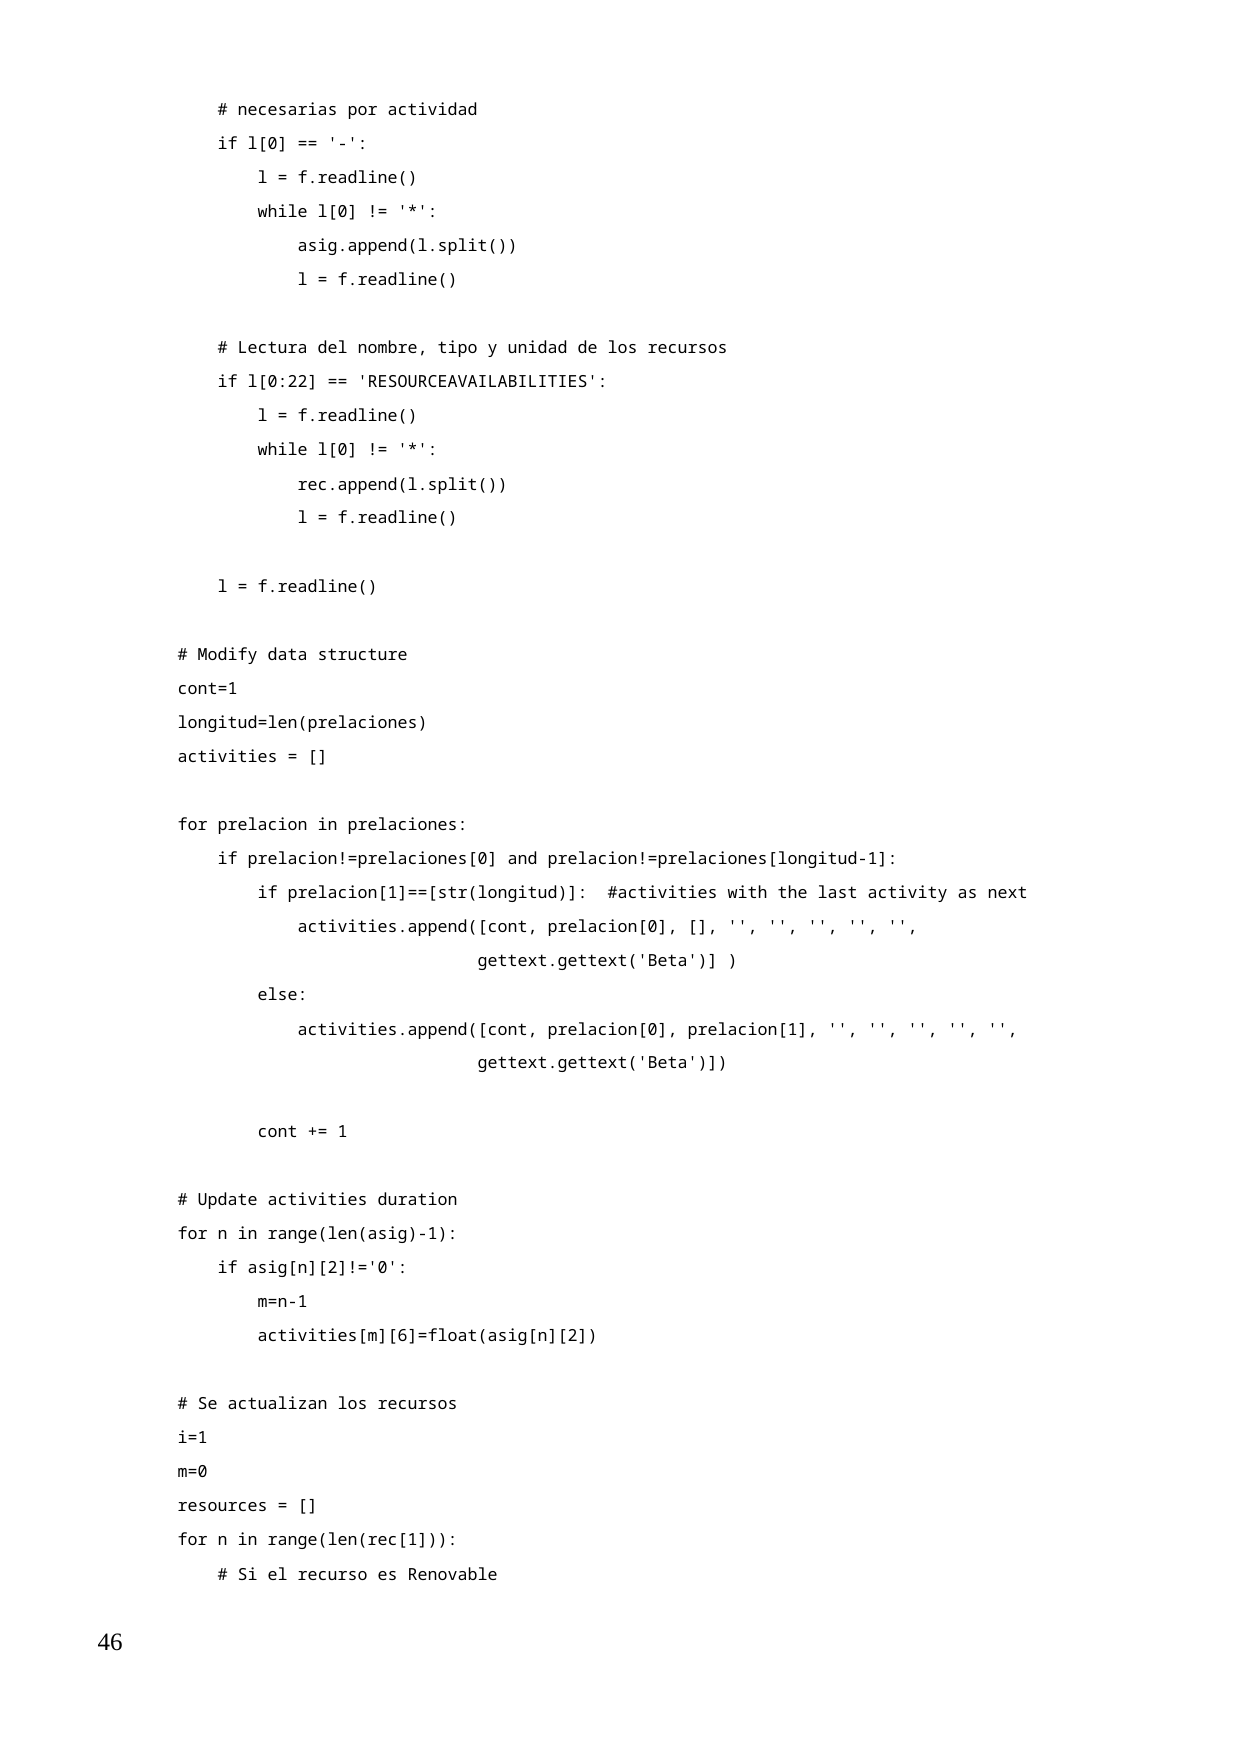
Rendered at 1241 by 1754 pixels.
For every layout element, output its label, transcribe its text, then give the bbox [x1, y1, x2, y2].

text cont=1 [97, 676, 1113, 699]
text if l[0:22] == 'RESOURCEAVAILABILITIES': [97, 370, 1113, 393]
text resources = [] [97, 1494, 1113, 1517]
text # Se actualizan los recursos [97, 1392, 1113, 1414]
text l = f.readline() [97, 574, 1113, 597]
text gettext.gettext('Beta')] ) [97, 949, 1113, 972]
text if asig[n][2]!='0': [97, 1256, 1113, 1278]
text longitud=len(prelaciones) [97, 711, 1113, 733]
text asig.append(l.split()) [97, 234, 1113, 256]
text i=1 [97, 1426, 1113, 1448]
text # Si el recurso es Renovable [97, 1562, 1113, 1585]
text activities = [] [97, 744, 1113, 767]
text l = f.readline() [97, 404, 1113, 427]
text l = f.readline() [97, 268, 1113, 290]
text if l[0] == '-': [97, 131, 1113, 154]
text activities.append([cont, prelacion[0], [], '', '', '', '', '', [97, 915, 1113, 938]
text gettext.gettext('Beta')]) [97, 1051, 1113, 1074]
text while l[0] != '*': [97, 199, 1113, 222]
text m=0 [97, 1460, 1113, 1483]
text if prelacion!=prelaciones[0] and prelacion!=prelaciones[longitud-1]: [97, 847, 1113, 869]
text activities.append([cont, prelacion[0], prelacion[1], '', '', '', '', '', [97, 1017, 1113, 1040]
text activities[m][6]=float(asig[n][2]) [97, 1324, 1113, 1346]
text l = f.readline() [97, 506, 1113, 529]
text l = f.readline() [97, 166, 1113, 188]
text else: [97, 983, 1113, 1006]
text for n in range(len(asig)-1): [97, 1221, 1113, 1244]
text while l[0] != '*': [97, 438, 1113, 461]
text # Update activities duration [97, 1187, 1113, 1210]
text cont += 1 [97, 1119, 1113, 1142]
text for n in range(len(rec[1])): [97, 1528, 1113, 1551]
text m=n-1 [97, 1289, 1113, 1312]
text # Modify data structure [97, 642, 1113, 665]
text if prelacion[1]==[str(longitud)]: #activities with the last activity as next [97, 881, 1113, 903]
text rec.append(l.split()) [97, 472, 1113, 495]
text # necesarias por actividad [97, 97, 1113, 120]
text # Lectura del nombre, tipo y unidad de los recursos [97, 336, 1113, 358]
text for prelacion in prelaciones: [97, 813, 1113, 835]
